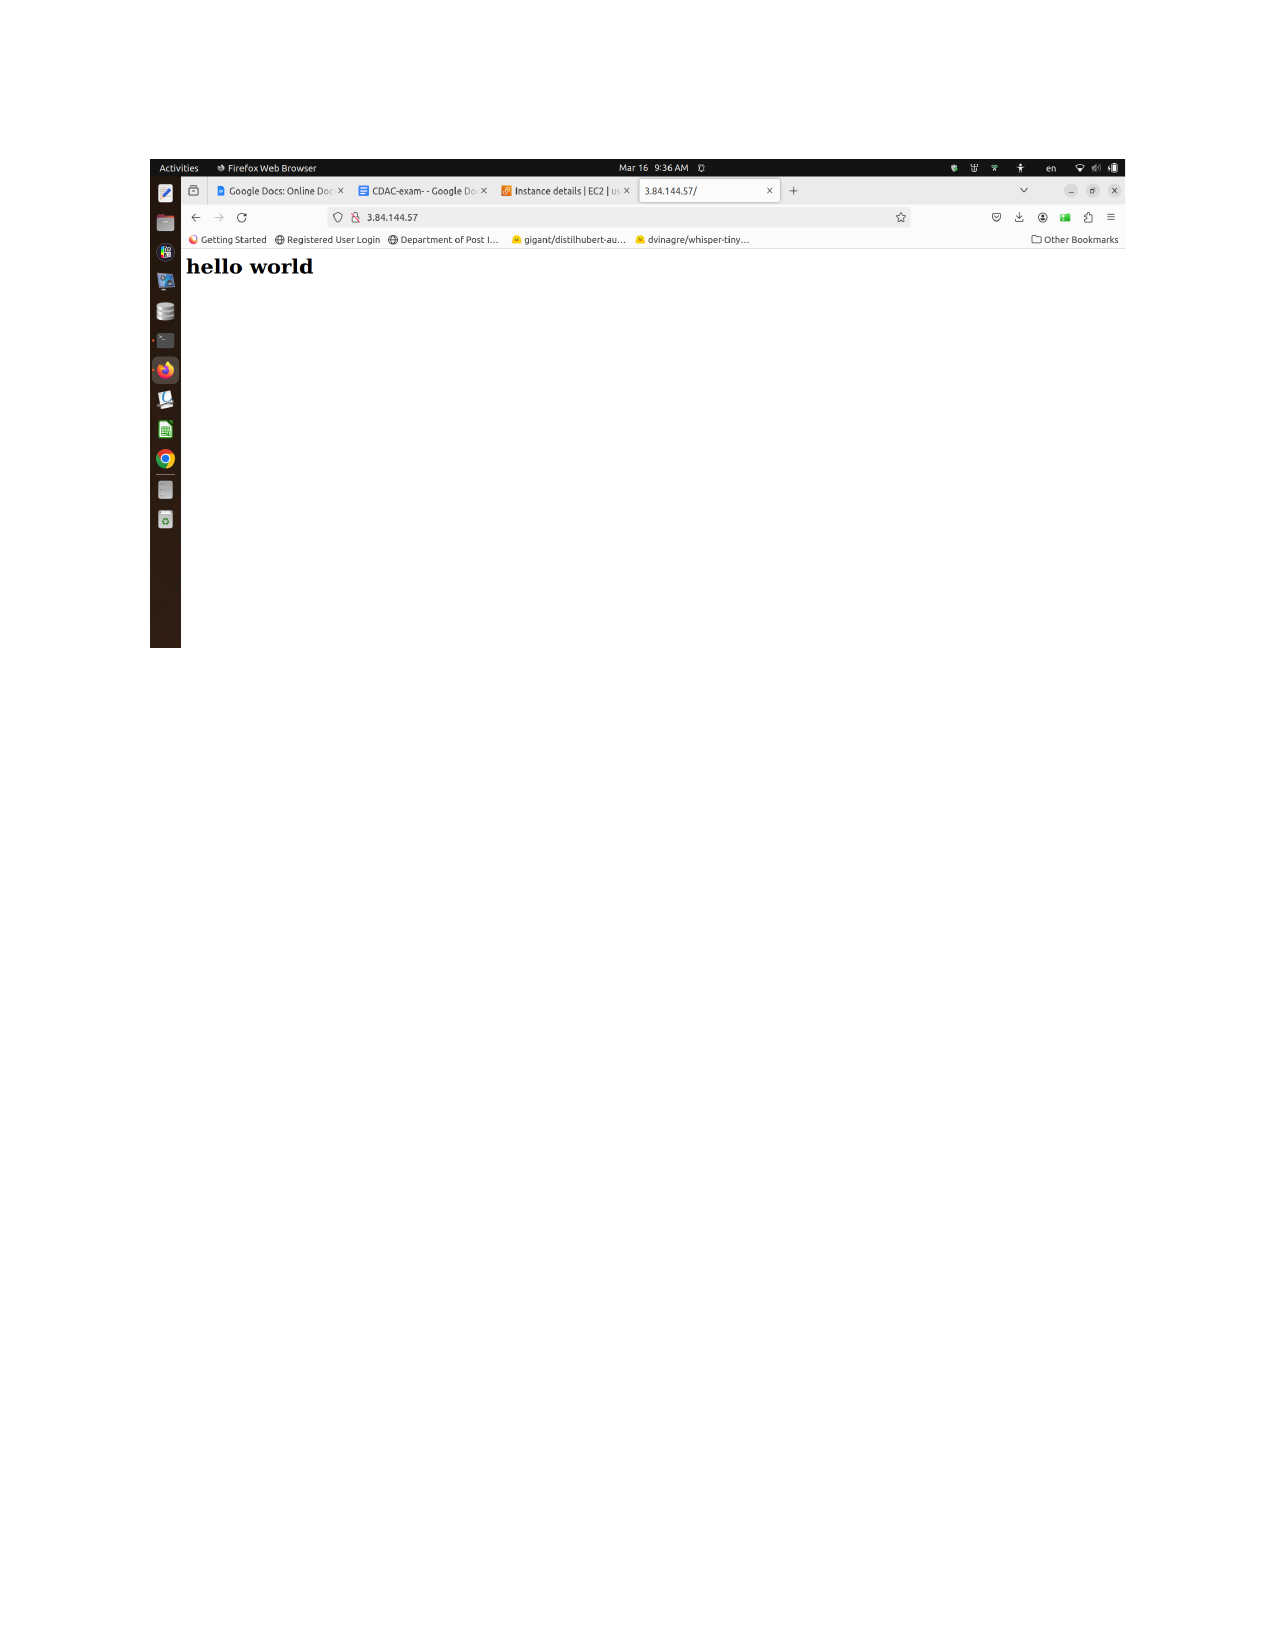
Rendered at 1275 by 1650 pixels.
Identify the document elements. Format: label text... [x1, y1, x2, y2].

text 88. [150, 150, 1125, 172]
picture [150, 172, 1125, 648]
